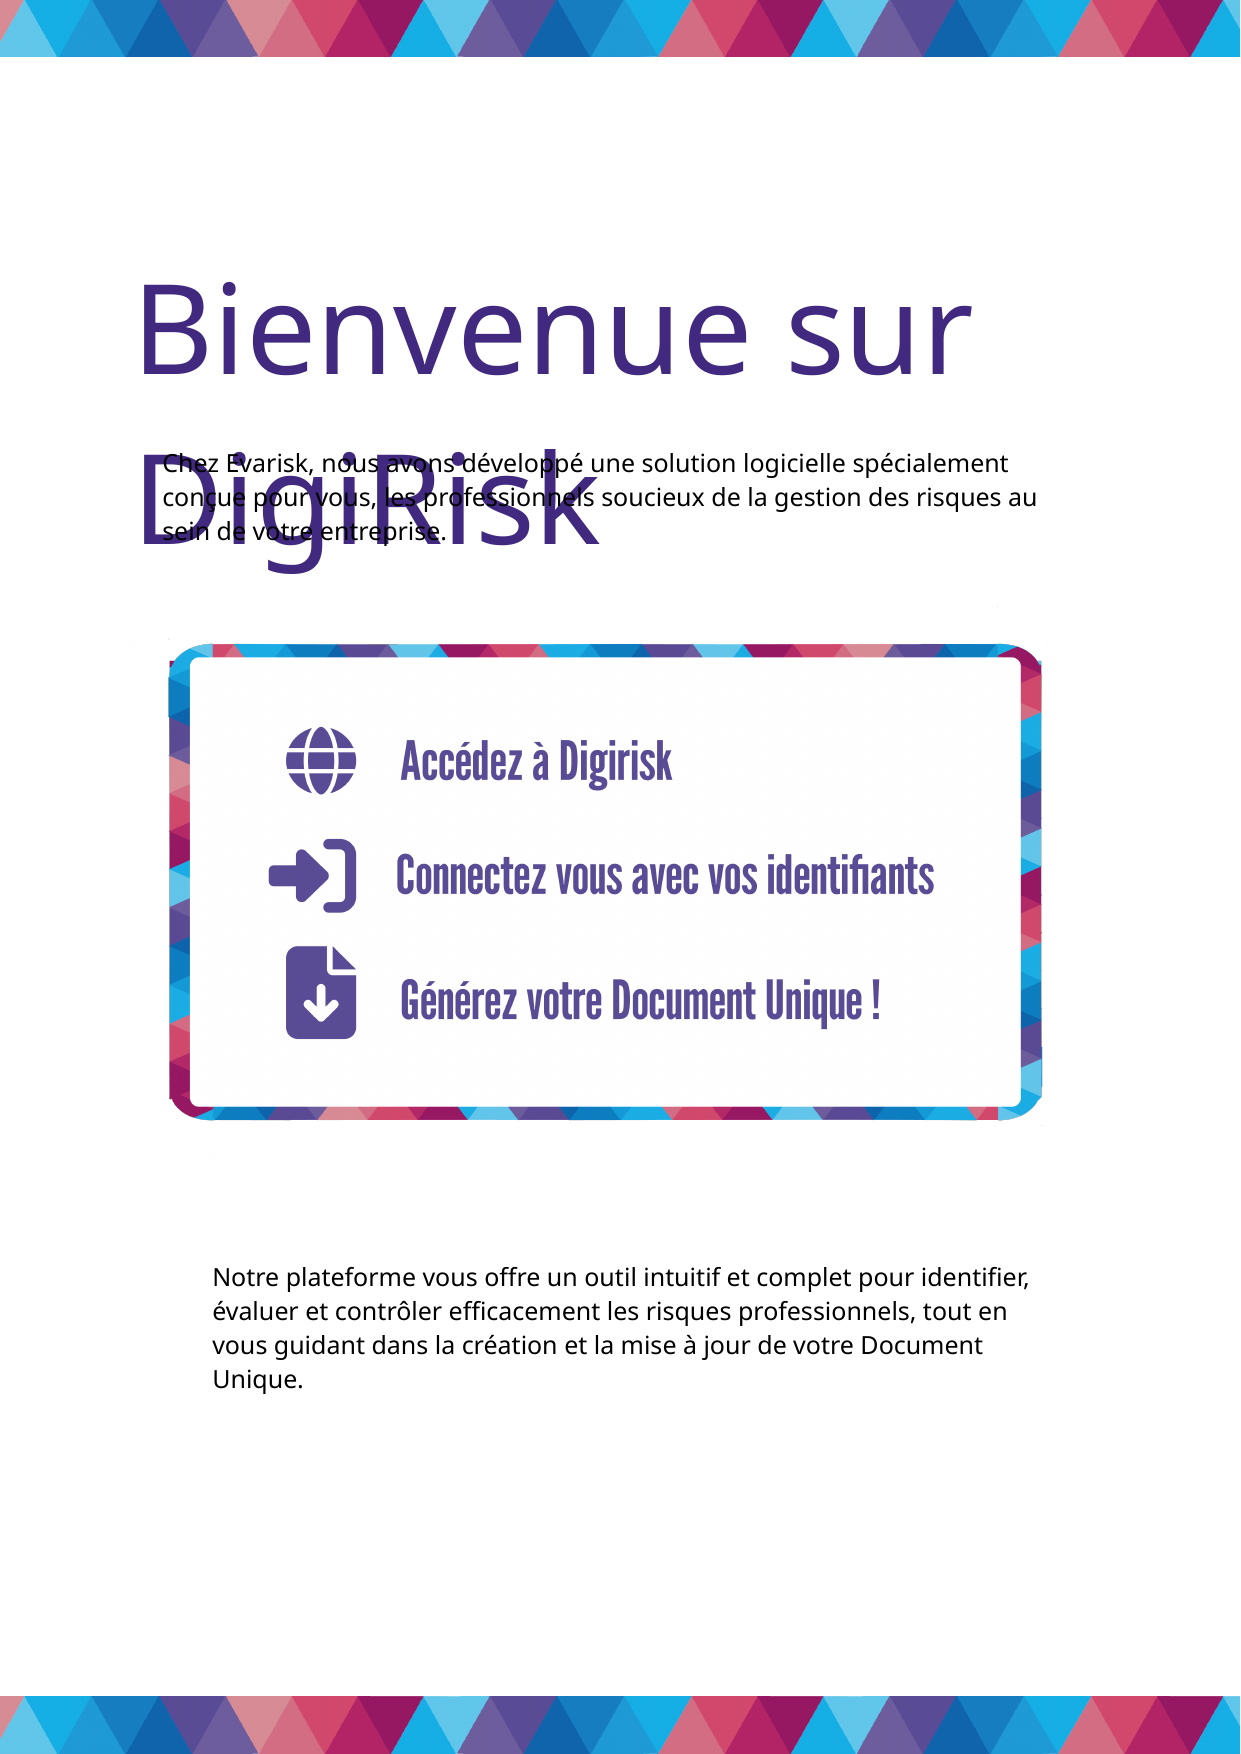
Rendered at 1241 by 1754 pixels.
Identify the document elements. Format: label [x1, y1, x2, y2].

picture [132, 587, 1077, 1176]
picture [0, 0, 1241, 57]
picture [0, 1696, 1241, 1754]
